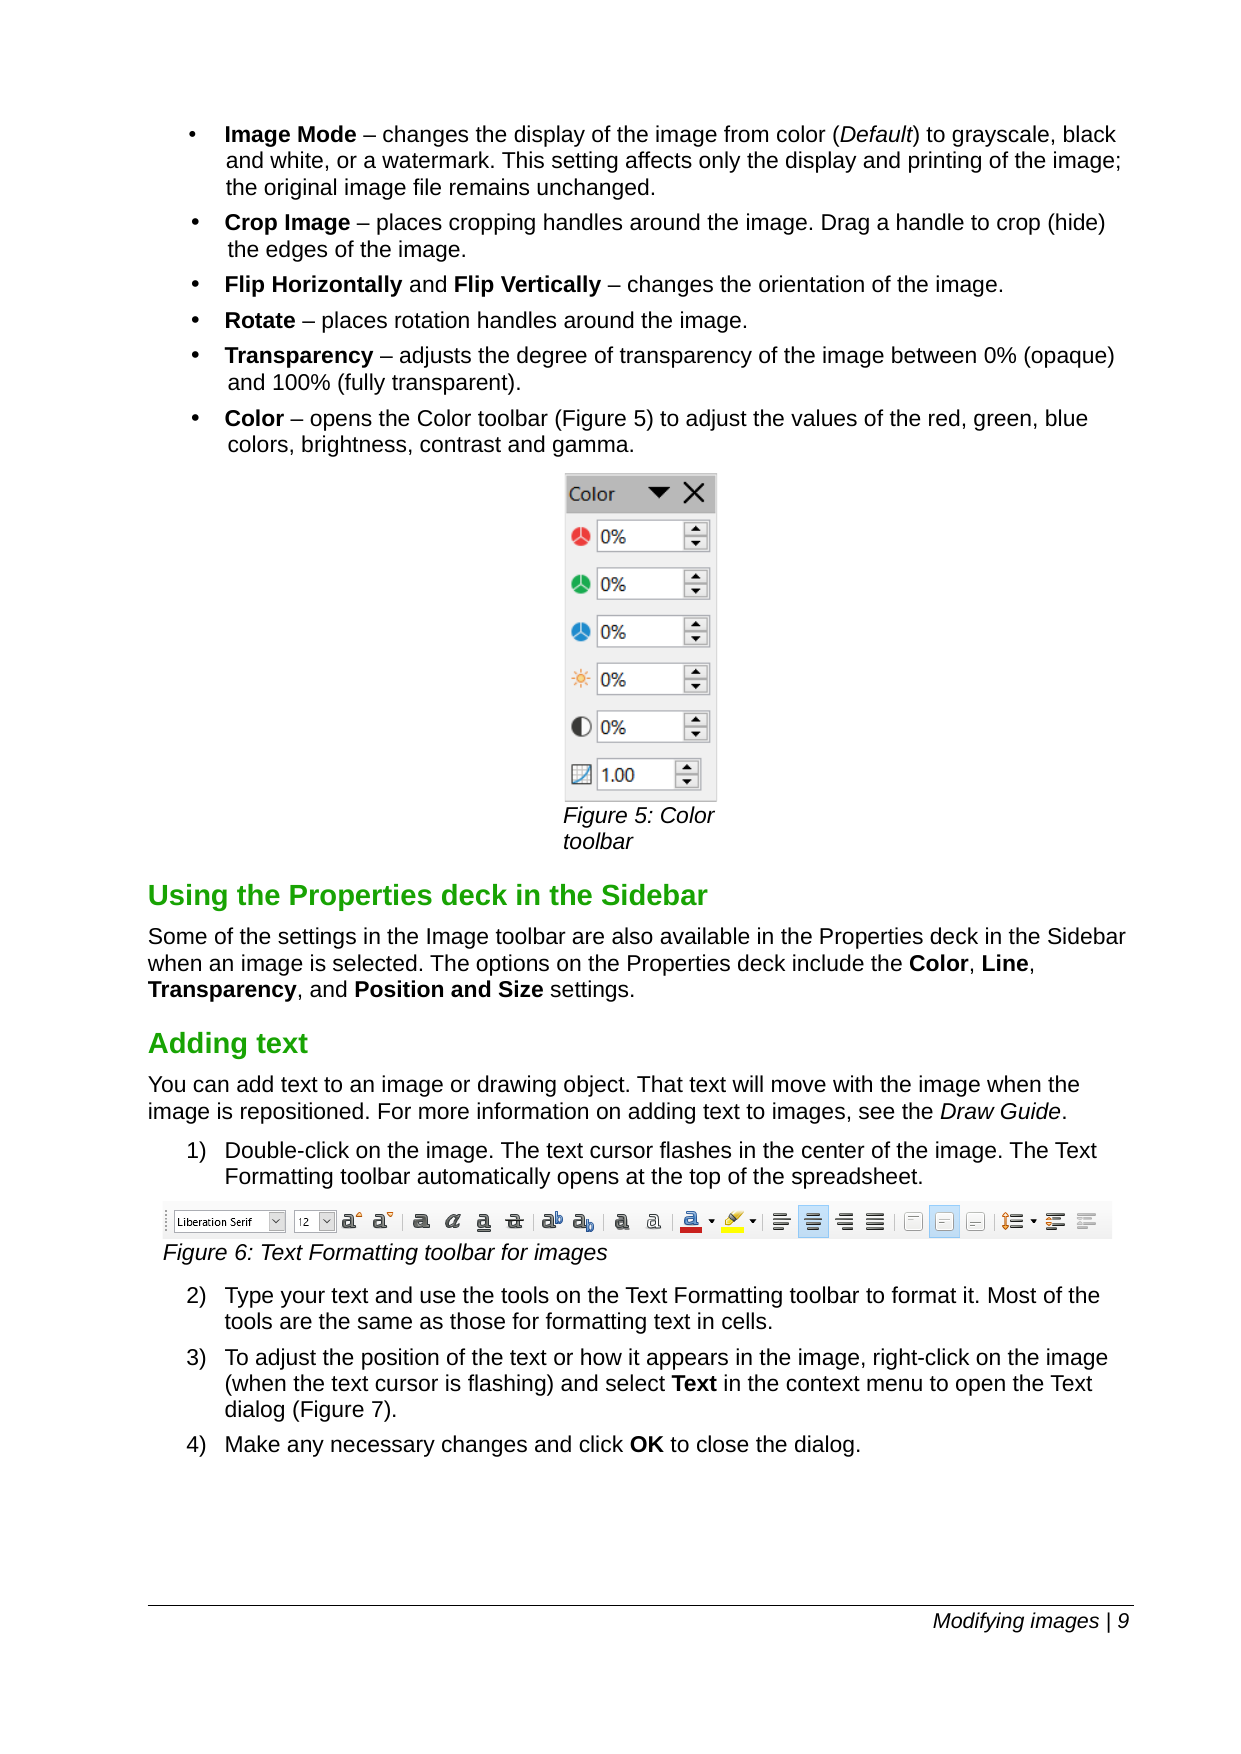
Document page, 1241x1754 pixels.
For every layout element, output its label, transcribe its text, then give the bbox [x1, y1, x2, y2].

list Transparency – adjusts the degree of transparency of the image between 0% (opaque) and 100% (fully transparent). [185, 339, 1134, 396]
list Type your text and use the tools on the Text Formatting toolbar to format it. Most of the tools are the same as those for formatting text in cells. [207, 1282, 1134, 1335]
text Figure 5: Color toolbar [563, 473, 719, 854]
list Rotate – places rotation handles around the image. [185, 304, 1134, 334]
list To adjust the position of the text or how it appears in the image, right-click on the image (when the text cursor is flashing) and select Text in the context menu to open the Text dialog (Figure 7). [207, 1343, 1134, 1423]
text Some of the settings in the Image toolbar are also available in the Properties deck in the Sidebar when an image is selected. The options on the Properties deck include the Color, Line, Transparency, and Position and Size settings. [148, 923, 1134, 1002]
text You can add text to an image or drawing object. That text will move with the image when the image is repositioned. For more information on adding text to images, see the Draw Guide. [148, 1071, 1134, 1124]
subtitle Adding text [148, 1026, 1134, 1059]
list Make any necessary changes and click OK to close the dialog. [207, 1431, 1134, 1458]
list Image Mode – changes the display of the image from color (Default) to grayscale, black and white, or a watermark. This setting affects only the display and printing of the image; the original image file remains unchanged. [185, 118, 1134, 200]
list Double-click on the image. The text cursor flashes in the center of the image. The Text Formatting toolbar automatically opens at the top of the spreadsheet. [207, 1137, 1134, 1189]
list Color – opens the Color toolbar (Figure 5) to adjust the values of the red, green, blue colors, brightness, contrast and gamma. [185, 402, 1134, 461]
list Crop Image – places cropping handles around the image. Drag a handle to crop (hide) the edges of the image. [185, 206, 1134, 262]
picture [162, 1201, 1113, 1239]
text Figure 6: Text Formatting toolbar for images [163, 1201, 1119, 1265]
subtitle Using the Properties deck in the Sidebar [148, 878, 1134, 912]
list Flip Horizontally and Flip Vertically – changes the orientation of the image. [185, 268, 1134, 298]
picture [564, 472, 718, 802]
